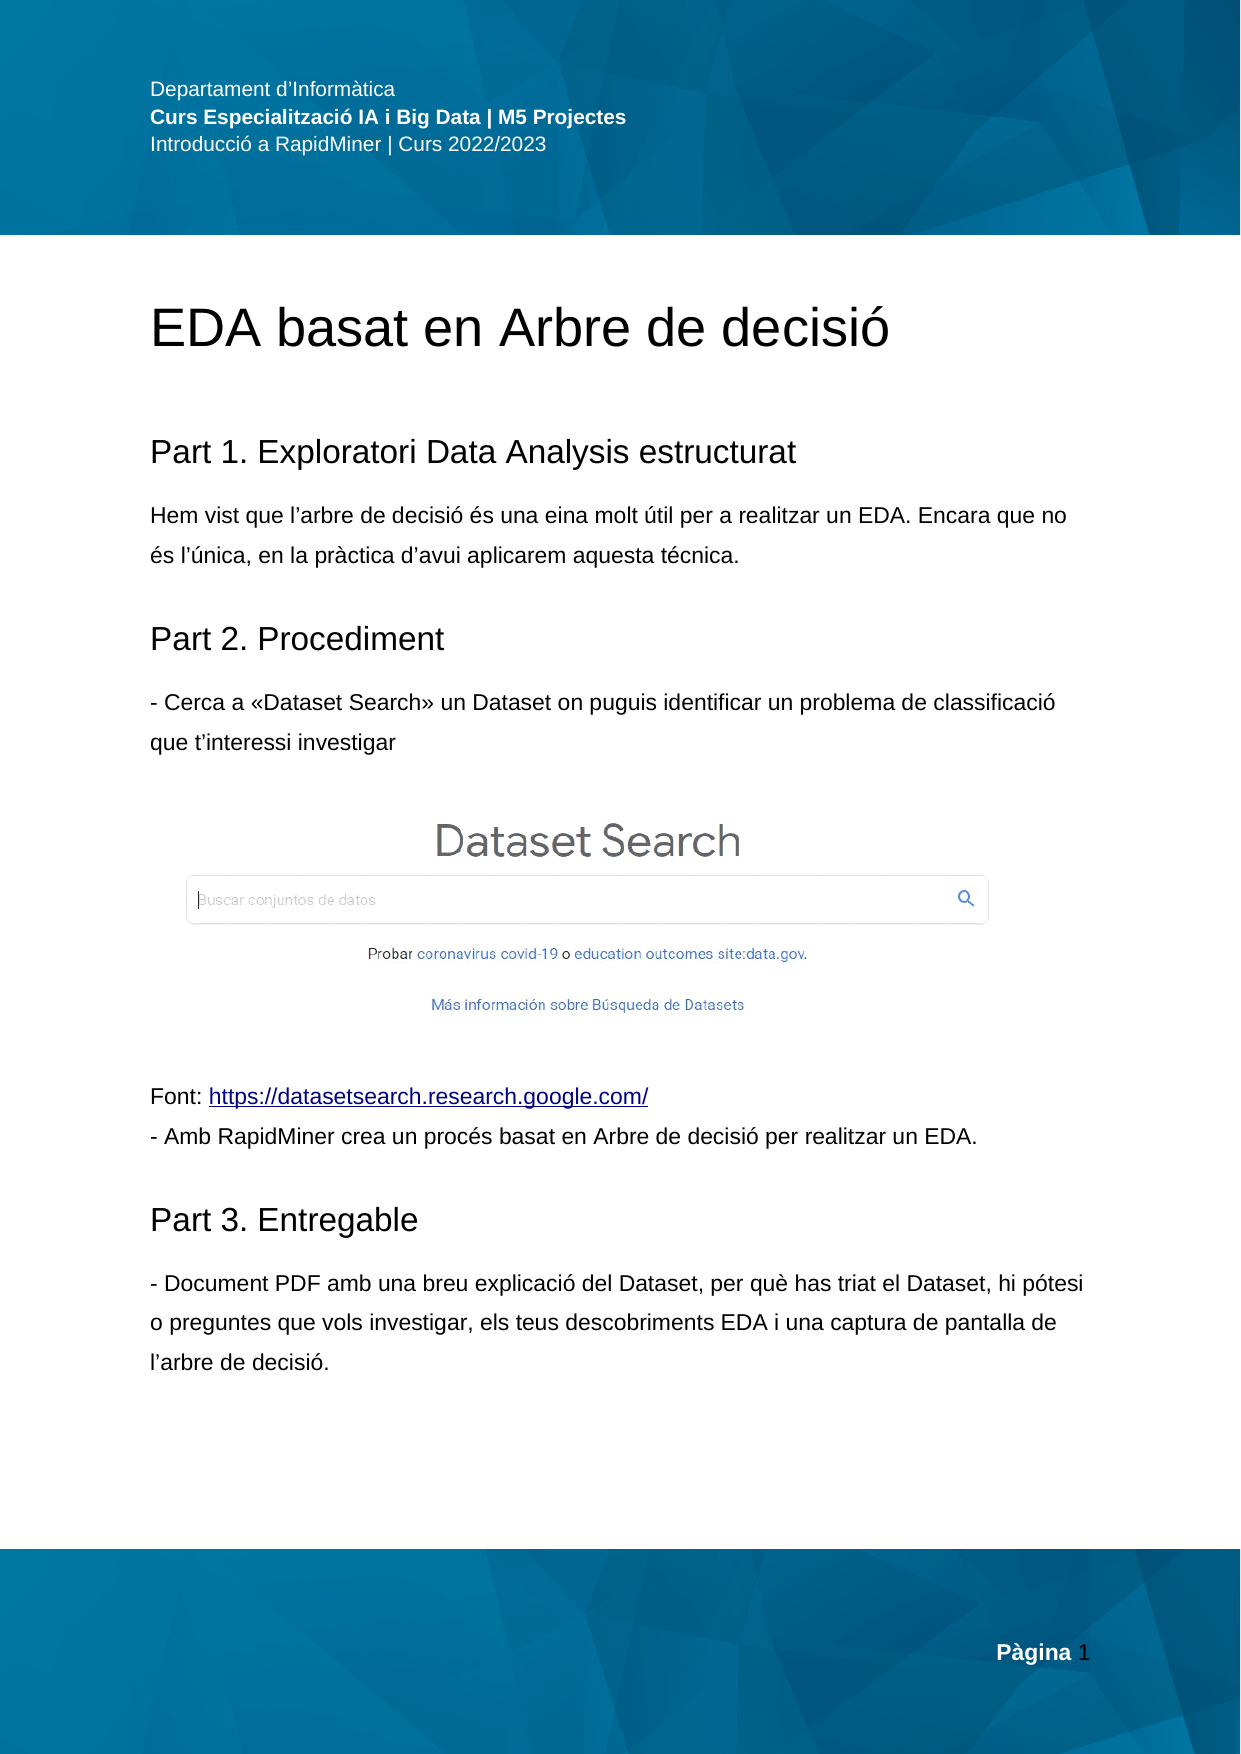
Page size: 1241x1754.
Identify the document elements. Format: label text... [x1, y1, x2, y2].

subtitle Part 2. Procediment [150, 619, 1090, 657]
text - Amb RapidMiner crea un procés basat en Arbre de decisió per realitzar un EDA. [150, 1123, 1090, 1149]
text - Cerca a «Dataset Search» un Dataset on puguis identificar un problema de classificació que t’interessi investigar [150, 689, 1090, 755]
text - Document PDF amb una breu explicació del Dataset, per què has triat el Dataset, hi pótesi o preguntes que vols investigar, els teus descobriments EDA i una captura de pantalla de l’arbre de decisió. [150, 1270, 1090, 1375]
text Hem vist que l’arbre de decisió és una eina molt útil per a realitzar un EDA. Encara que no és l’única, en la pràctica d’avui aplicarem aquesta técnica. [150, 502, 1090, 568]
subtitle Part 3. Entregable [150, 1200, 1090, 1238]
title EDA basat en Arbre de decisió [150, 295, 1090, 357]
subtitle Part 1. Exploratori Data Analysis estructurat [150, 432, 1090, 471]
text Font: https://datasetsearch.research.google.com/ [150, 1083, 1090, 1109]
